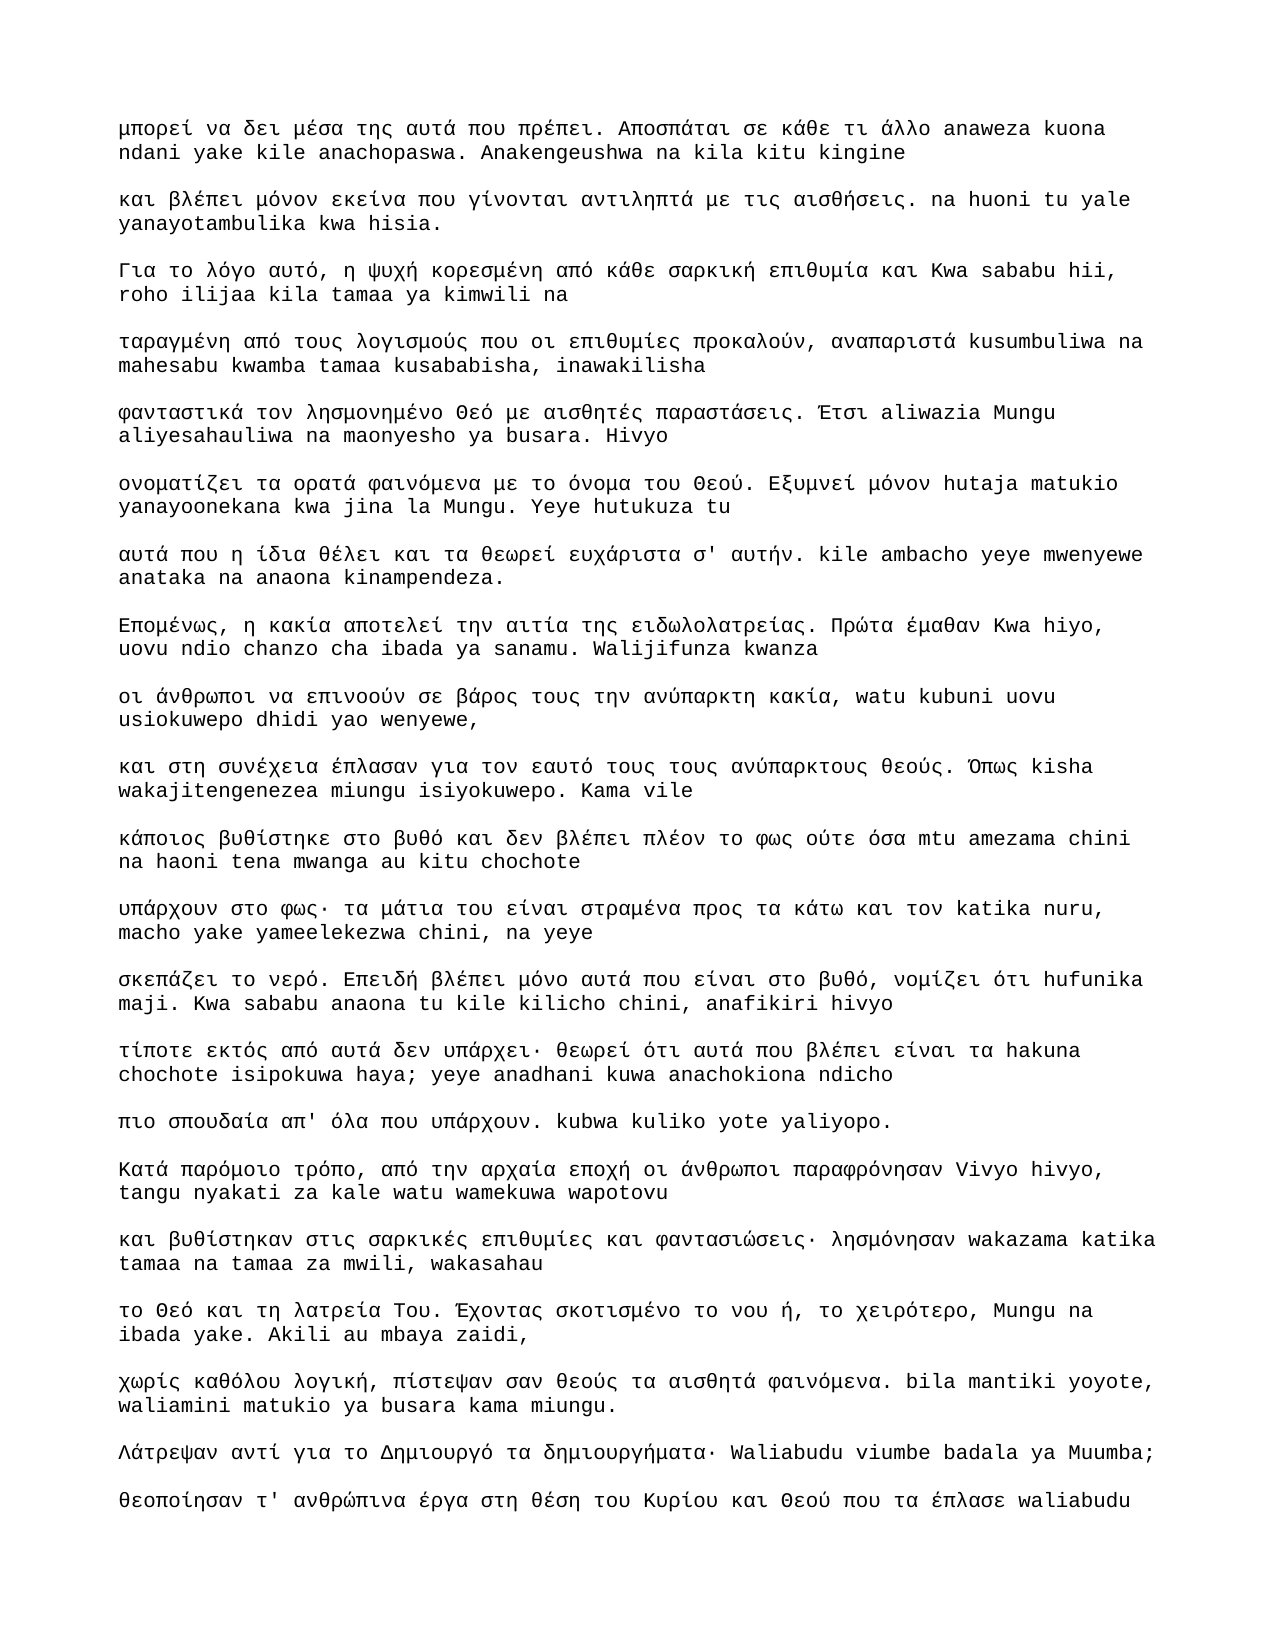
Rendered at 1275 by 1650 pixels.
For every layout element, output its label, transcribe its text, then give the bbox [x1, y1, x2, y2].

text κάποιος βυθίστηκε στο βυθό και δεν βλέπει πλέον το φως ούτε όσα mtu amezama chini na haoni tena mwanga au kitu chochote [118, 827, 1157, 875]
text και στη συνέχεια έπλασαν για τον εαυτό τους τους ανύπαρκτους θεούς. Όπως kisha wakajitengenezea miungu isiyokuwepo. Kama vile [118, 757, 1157, 804]
text το Θεό και τη λατρεία Του. Έχοντας σκοτισμένο το νου ή, το χειρότερο, Mungu na ibada yake. Akili au mbaya zaidi, [118, 1300, 1157, 1348]
text θεοποίησαν τ' ανθρώπινα έργα στη θέση του Κυρίου και Θεού που τα έπλασε waliabudu [118, 1489, 1157, 1513]
text ονοματίζει τα ορατά φαινόμενα με το όνομα του Θεού. Εξυμνεί μόνον hutaja matukio yanayoonekana kwa jina la Mungu. Yeye hutukuza tu [118, 473, 1157, 520]
text αυτά που η ίδια θέλει και τα θεωρεί ευχάριστα σ' αυτήν. kile ambacho yeye mwenyewe anataka na anaona kinampendeza. [118, 544, 1157, 591]
text Κατά παρόμοιο τρόπο, από την αρχαία εποχή οι άνθρωποι παραφρόνησαν Vivyo hivyo, tangu nyakati za kale watu wamekuwa wapotovu [118, 1158, 1157, 1206]
text τίποτε εκτός από αυτά δεν υπάρχει· θεωρεί ότι αυτά που βλέπει είναι τα hakuna chochote isipokuwa haya; yeye anadhani kuwa anachokiona ndicho [118, 1040, 1157, 1088]
text Λάτρεψαν αντί για το Δημιουργό τα δημιουργήματα· Waliabudu viumbe badala ya Muumba; [118, 1442, 1157, 1466]
text σκεπάζει το νερό. Επειδή βλέπει μόνο αυτά που είναι στο βυθό, νομίζει ότι hufunika maji. Kwa sababu anaona tu kile kilicho chini, anafikiri hivyo [118, 969, 1157, 1017]
text φανταστικά τον λησμονημένο Θεό με αισθητές παραστάσεις. Έτσι aliwazia Mungu aliyesahauliwa na maonyesho ya busara. Hivyo [118, 402, 1157, 449]
text και βλέπει μόνον εκείνα που γίνονται αντιληπτά με τις αισθήσεις. na huoni tu yale yanayotambulika kwa hisia. [118, 189, 1157, 236]
text πιο σπουδαία απ' όλα που υπάρχουν. kubwa kuliko yote yaliyopo. [118, 1111, 1157, 1135]
text χωρίς καθόλου λογική, πίστεψαν σαν θεούς τα αισθητά φαινόμενα. bila mantiki yoyote, waliamini matukio ya busara kama miungu. [118, 1371, 1157, 1419]
text και βυθίστηκαν στις σαρκικές επιθυμίες και φαντασιώσεις· λησμόνησαν wakazama katika tamaa na tamaa za mwili, wakasahau [118, 1229, 1157, 1277]
text οι άνθρωποι να επινοούν σε βάρος τους την ανύπαρκτη κακία, watu kubuni uovu usiokuwepo dhidi yao wenyewe, [118, 686, 1157, 733]
text Για το λόγο αυτό, η ψυχή κορεσμένη από κάθε σαρκική επιθυμία και Kwa sababu hii, roho ilijaa kila tamaa ya kimwili na [118, 260, 1157, 307]
text υπάρχουν στο φως· τα μάτια του είναι στραμένα προς τα κάτω και τον katika nuru, macho yake yameelekezwa chini, na yeye [118, 898, 1157, 946]
text Επομένως, η κακία αποτελεί την αιτία της ειδωλολατρείας. Πρώτα έμαθαν Kwa hiyo, uovu ndio chanzo cha ibada ya sanamu. Walijifunza kwanza [118, 615, 1157, 662]
text ταραγμένη από τους λογισμούς που οι επιθυμίες προκαλούν, αναπαριστά kusumbuliwa na mahesabu kwamba tamaa kusababisha, inawakilisha [118, 331, 1157, 378]
text μπορεί να δει μέσα της αυτά που πρέπει. Αποσπάται σε κάθε τι άλλο anaweza kuona ndani yake kile anachopaswa. Anakengeushwa na kila kitu kingine [118, 118, 1157, 165]
